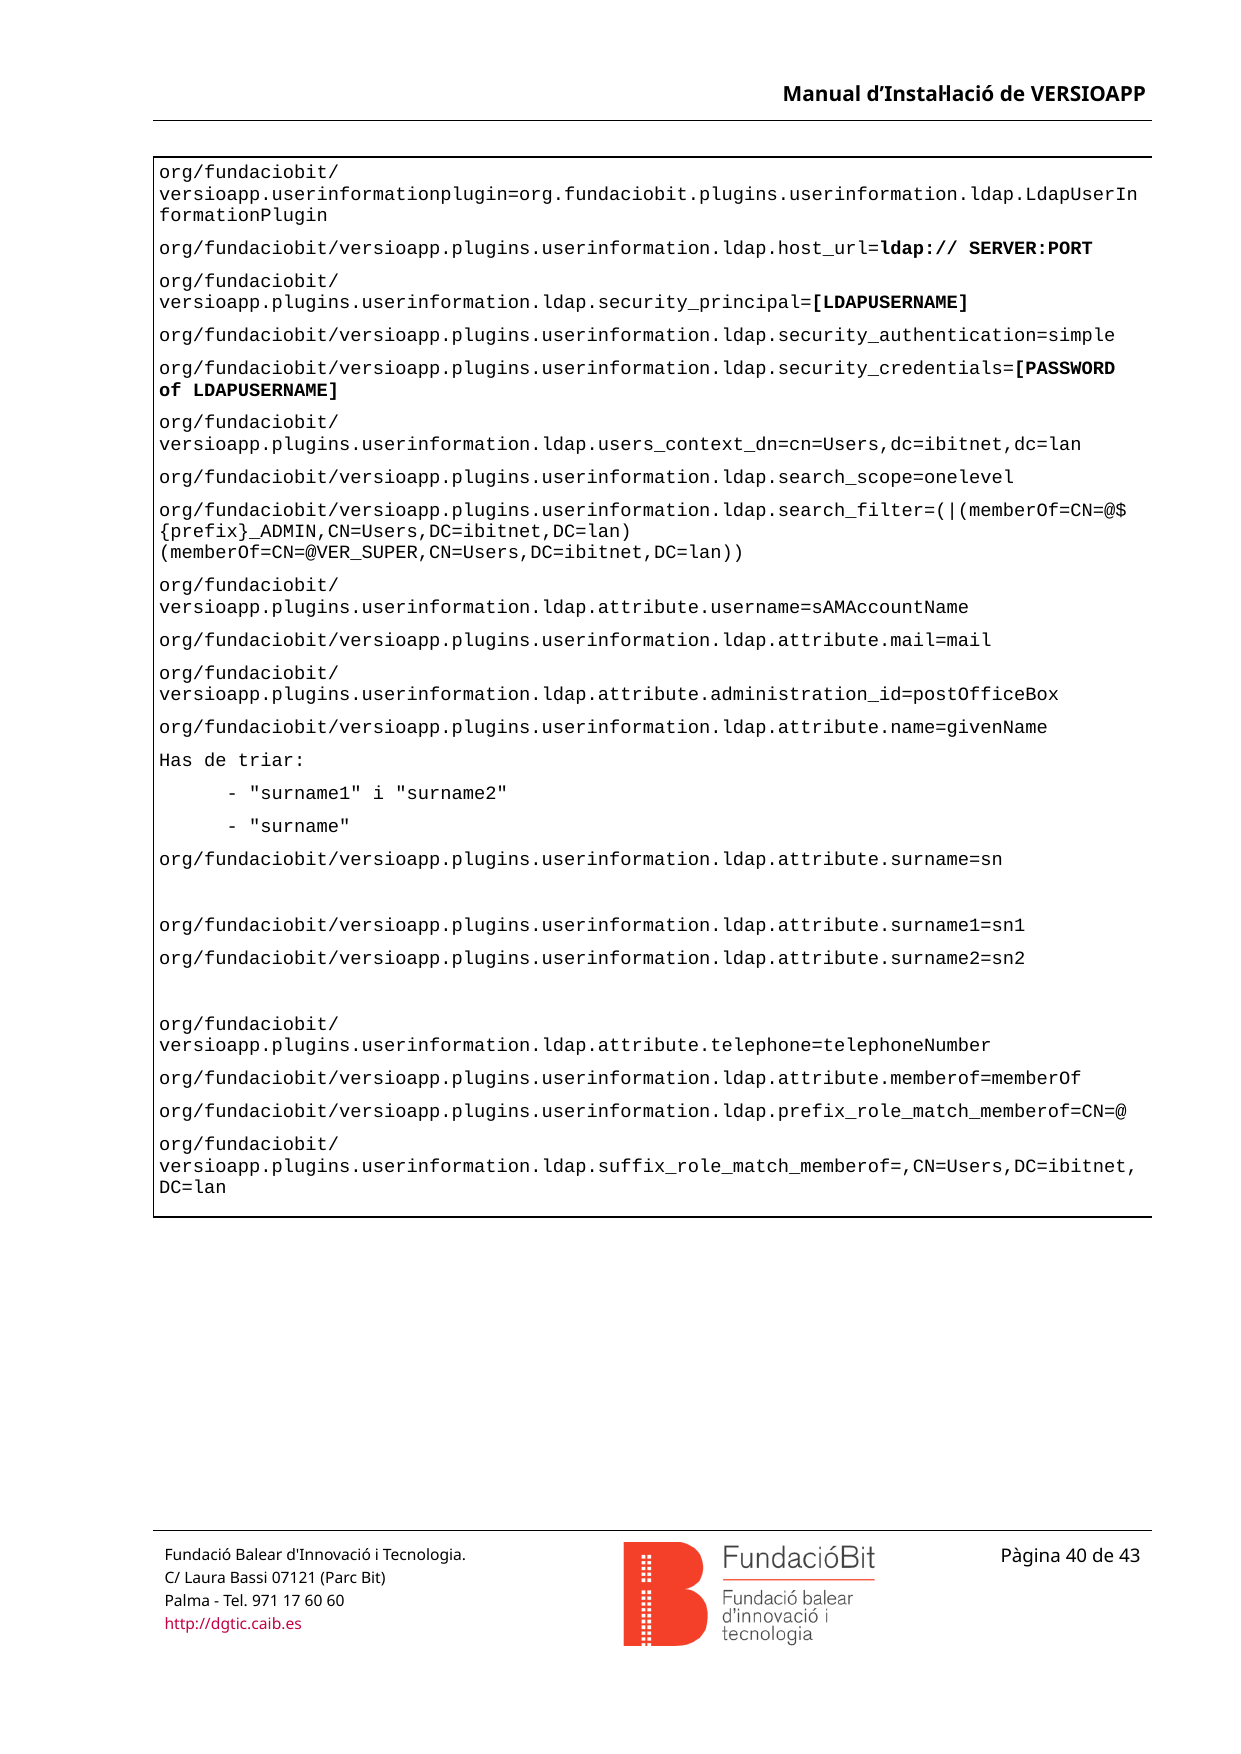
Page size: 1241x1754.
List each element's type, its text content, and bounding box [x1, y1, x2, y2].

picture [623, 1542, 875, 1646]
table_header org/fundaciobit/versioapp.userinformationplugin=org.fundaciobit.plugins.userinformation.ldap.LdapUserInformationPlugin org/fundaciobit/versioapp.plugins.userinformation.ldap.host_url=ldap:// SERVER:PORT org/fundaciobit/versioapp.plugins.userinformation.ldap.security_principal=[LDAPUSERNAME] org/fundaciobit/versioapp.plugins.userinformation.ldap.security_authentication=simple org/fundaciobit/versioapp.plugins.userinformation.ldap.security_credentials=[PASSWORD of LDAPUSERNAME] org/fundaciobit/versioapp.plugins.userinformation.ldap.users_context_dn=cn=Users,dc=ibitnet,dc=lan org/fundaciobit/versioapp.plugins.userinformation.ldap.search_scope=onelevel org/fundaciobit/versioapp.plugins.userinformation.ldap.search_filter=(|(memberOf=CN=@${prefix}_ADMIN,CN=Users,DC=ibitnet,DC=lan)(memberOf=CN=@VER_SUPER,CN=Users,DC=ibitnet,DC=lan)) org/fundaciobit/versioapp.plugins.userinformation.ldap.attribute.username=sAMAccountName org/fundaciobit/versioapp.plugins.userinformation.ldap.attribute.mail=mail org/fundaciobit/versioapp.plugins.userinformation.ldap.attribute.administration_id=postOfficeBox org/fundaciobit/versioapp.plugins.userinformation.ldap.attribute.name=givenName Has de triar: - "surname1" i "surname2" - "surname" org/fundaciobit/versioapp.plugins.userinformation.ldap.attribute.surname=sn org/fundaciobit/versioapp.plugins.userinformation.ldap.attribute.surname1=sn1 org/fundaciobit/versioapp.plugins.userinformation.ldap.attribute.surname2=sn2 org/fundaciobit/versioapp.plugins.userinformation.ldap.attribute.telephone=telephoneNumber org/fundaciobit/versioapp.plugins.userinformation.ldap.attribute.memberof=memberOf org/fundaciobit/versioapp.plugins.userinformation.ldap.prefix_role_match_memberof=CN=@ org/fundaciobit/versioapp.plugins.userinformation.ldap.suffix_role_match_memberof=,CN=Users,DC=ibitnet,DC=lan [154, 158, 1152, 1216]
